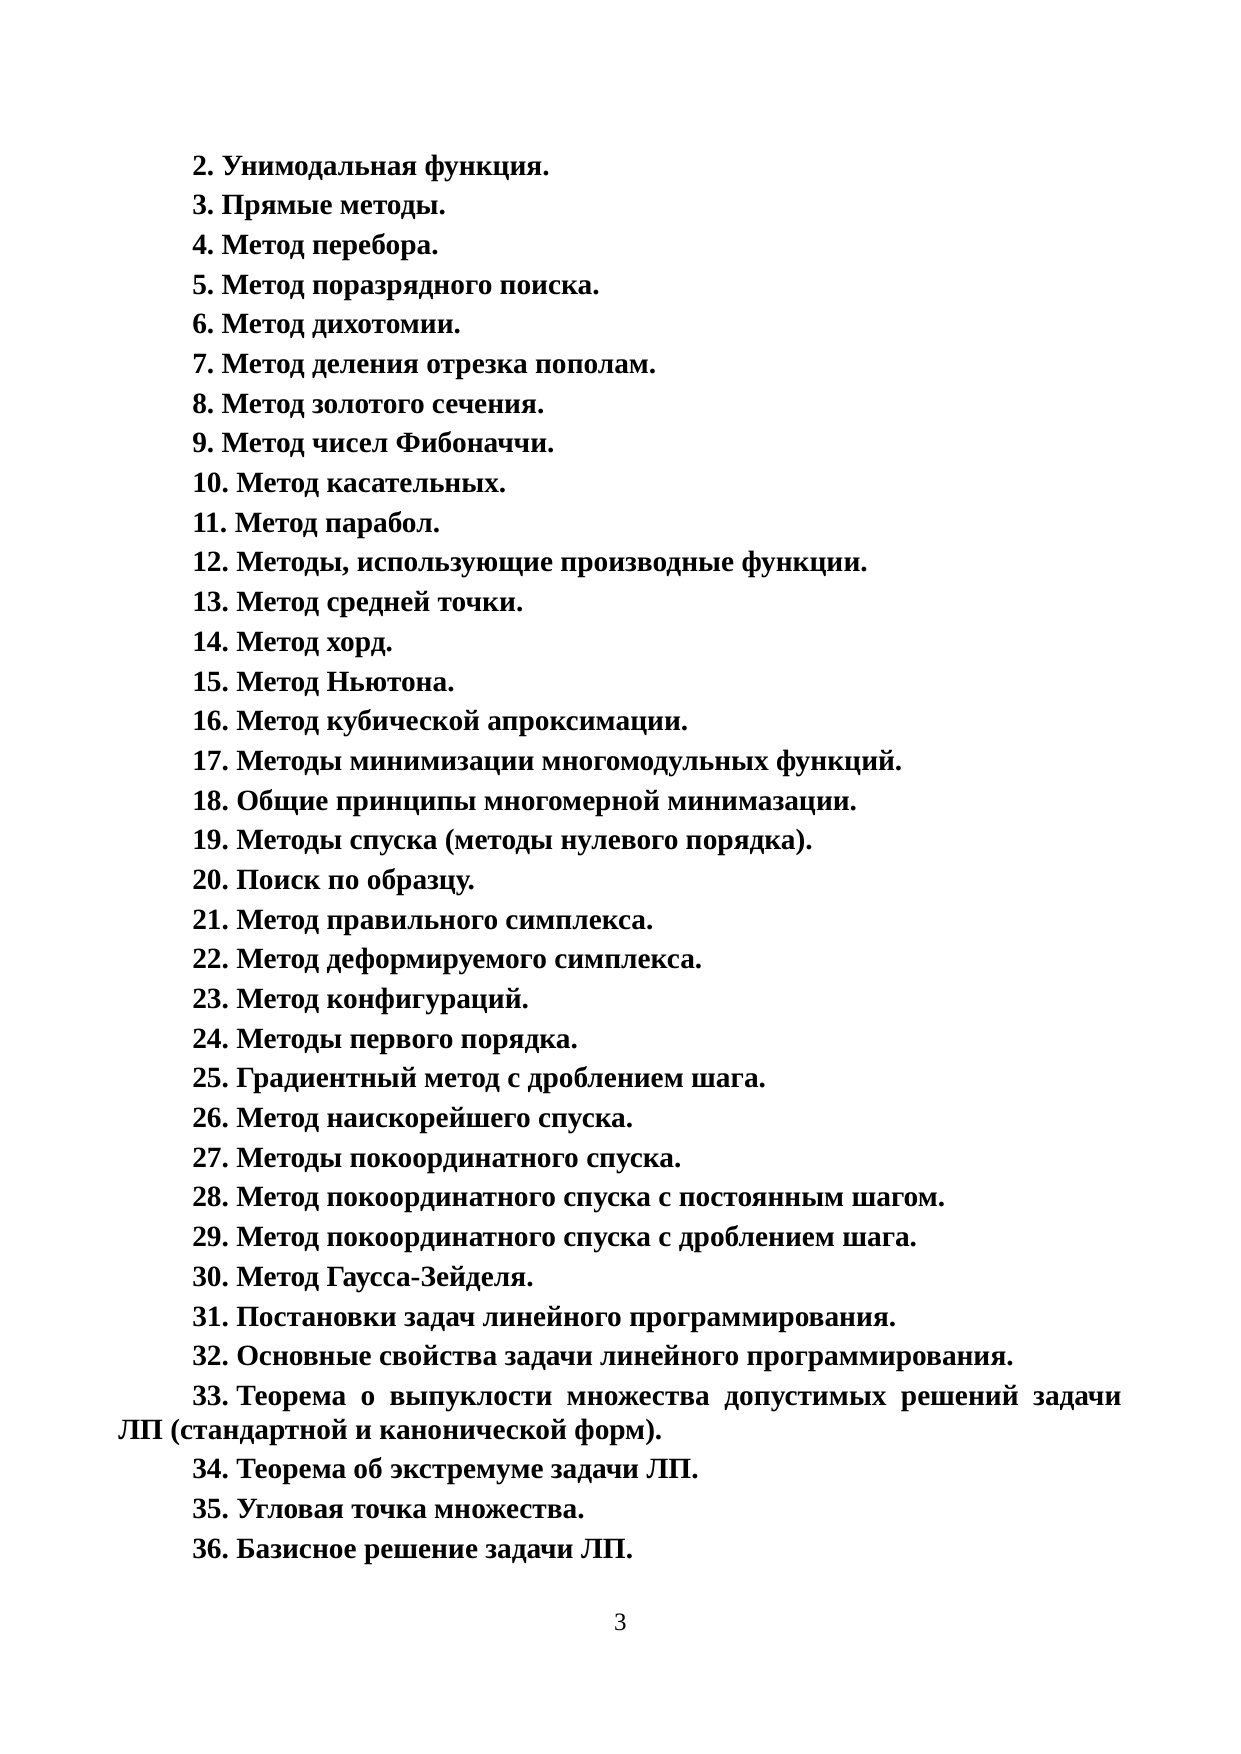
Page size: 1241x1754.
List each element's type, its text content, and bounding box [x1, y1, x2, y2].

subtitle Метод касательных. [118, 465, 1122, 499]
subtitle Базисное решение задачи ЛП. [118, 1531, 1122, 1564]
subtitle Методы покоординатного спуска. [118, 1140, 1122, 1173]
subtitle Прямые методы. [118, 187, 1122, 221]
subtitle Теорема об экстремуме задачи ЛП. [118, 1451, 1122, 1485]
subtitle Метод Гаусса-Зейделя. [118, 1259, 1122, 1293]
subtitle Метод Ньютона. [118, 663, 1122, 697]
subtitle Методы первого порядка. [118, 1021, 1122, 1054]
subtitle Метод средней точки. [118, 584, 1122, 618]
subtitle Метод поразрядного поиска. [118, 267, 1122, 300]
subtitle Метод наискорейшего спуска. [118, 1100, 1122, 1134]
subtitle Метод конфигураций. [118, 981, 1122, 1015]
subtitle Градиентный метод с дроблением шага. [118, 1060, 1122, 1094]
subtitle Основные свойства задачи линейного программирования. [118, 1338, 1122, 1372]
subtitle Теорема о выпуклости множества допустимых решений задачи ЛП (стандартной и канонической форм). [118, 1378, 1122, 1445]
subtitle Методы, использующие производные функции. [118, 544, 1122, 578]
subtitle Метод чисел Фибоначчи. [118, 425, 1122, 459]
subtitle Метод дихотомии. [118, 306, 1122, 340]
subtitle Постановки задач линейного программирования. [118, 1298, 1122, 1332]
subtitle Методы минимизации многомодульных функций. [118, 743, 1122, 777]
subtitle Метод перебора. [118, 227, 1122, 261]
subtitle Метод кубической апроксимации. [118, 703, 1122, 737]
subtitle Метод деформируемого симплекса. [118, 941, 1122, 975]
subtitle Метод покоординатного спуска с постоянным шагом. [118, 1179, 1122, 1213]
subtitle Метод деления отрезка пополам. [118, 346, 1122, 380]
subtitle Методы спуска (методы нулевого порядка). [118, 822, 1122, 856]
subtitle Метод правильного симплекса. [118, 902, 1122, 935]
subtitle Метод парабол. [118, 505, 1122, 538]
subtitle Метод покоординатного спуска с дроблением шага. [118, 1219, 1122, 1253]
subtitle Метод хорд. [118, 624, 1122, 658]
subtitle Поиск по образцу. [118, 862, 1122, 896]
subtitle Унимодальная функция. [118, 148, 1122, 181]
subtitle Общие принципы многомерной минимазации. [118, 783, 1122, 816]
subtitle Угловая точка множества. [118, 1491, 1122, 1525]
subtitle Метод золотого сечения. [118, 386, 1122, 419]
